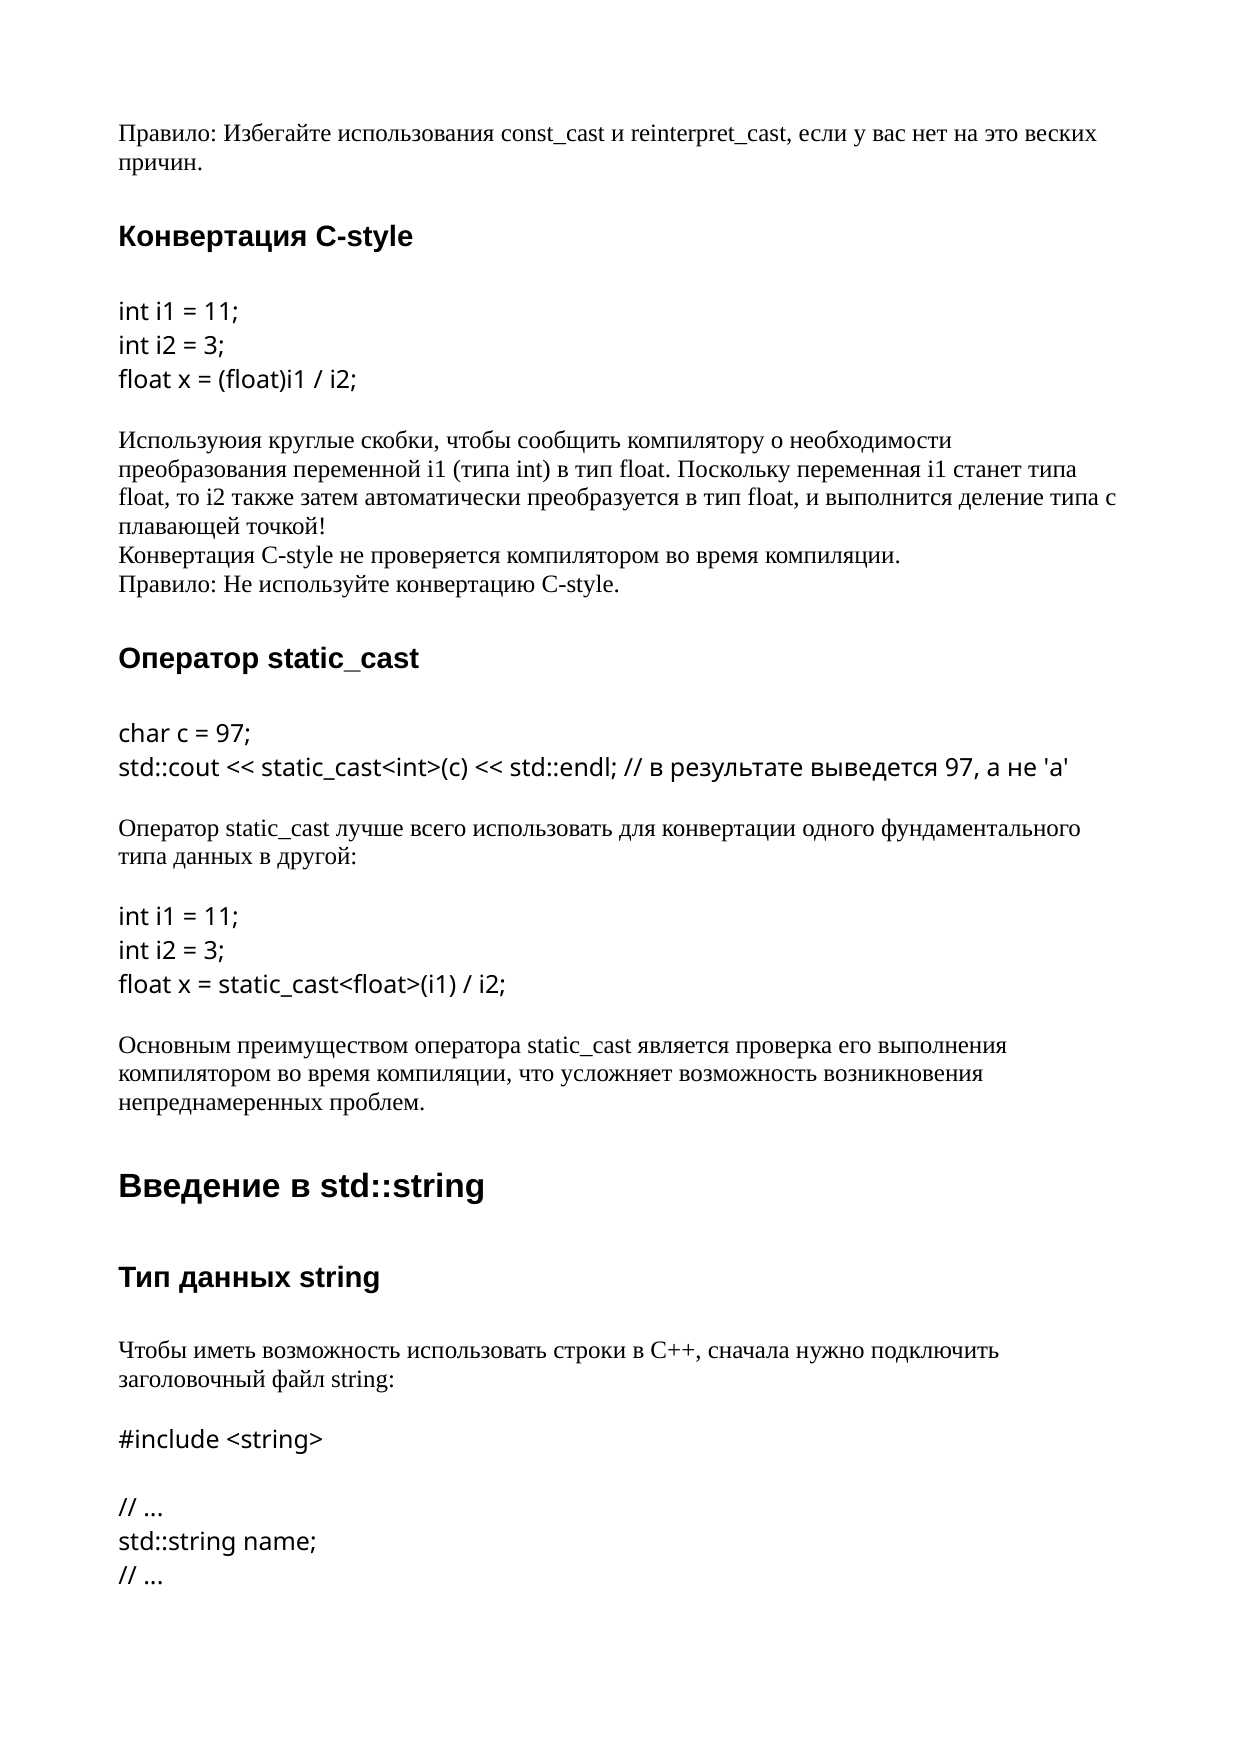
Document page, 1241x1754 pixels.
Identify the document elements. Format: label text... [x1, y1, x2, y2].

subtitle Конвертация C-style [118, 219, 1122, 253]
text float x = static_cast<float>(i1) / i2; [118, 967, 1122, 1001]
text std::cout << static_cast<int>(c) << std::endl; // в результате выведется 97, а не 'a' [118, 750, 1122, 784]
text int i2 = 3; [118, 933, 1122, 967]
text int i1 = 11; [118, 294, 1122, 328]
text Правило: Не используйте конвертацию C-style. [118, 569, 1122, 597]
text Оператор static_cast лучше всего использовать для конвертации одного фундаментального типа данных в другой: [118, 813, 1122, 870]
text #include <string> [118, 1421, 1122, 1455]
text Основным преимуществом оператора static_cast является проверка его выполнения компилятором во время компиляции, что усложняет возможность возникновения непреднамеренных проблем. [118, 1030, 1122, 1116]
text int i1 = 11; [118, 899, 1122, 933]
text Чтобы иметь возможность использовать строки в C++, сначала нужно подключить заголовочный файл string: [118, 1335, 1122, 1393]
text // ... [118, 1558, 1122, 1592]
text Конвертация C-style не проверяется компилятором во время компиляции. [118, 540, 1122, 569]
text Используюия круглые скобки, чтобы сообщить компилятору о необходимости преобразования переменной i1 (типа int) в тип float. Поскольку переменная i1 станет типа float, то i2 также затем автоматически преобразуется в тип float, и выполнится деление типа с плавающей точкой! [118, 425, 1122, 540]
text // ... [118, 1489, 1122, 1523]
text std::string name; [118, 1523, 1122, 1558]
subtitle Введение в std::string [118, 1166, 1122, 1204]
text Правило: Избегайте использования const_cast и reinterpret_cast, если у вас нет на это веских причин. [118, 118, 1122, 176]
text float x = (float)i1 / i2; [118, 362, 1122, 396]
subtitle Тип данных string [118, 1260, 1122, 1294]
text char c = 97; [118, 716, 1122, 750]
text int i2 = 3; [118, 328, 1122, 362]
subtitle Оператор static_cast [118, 641, 1122, 674]
